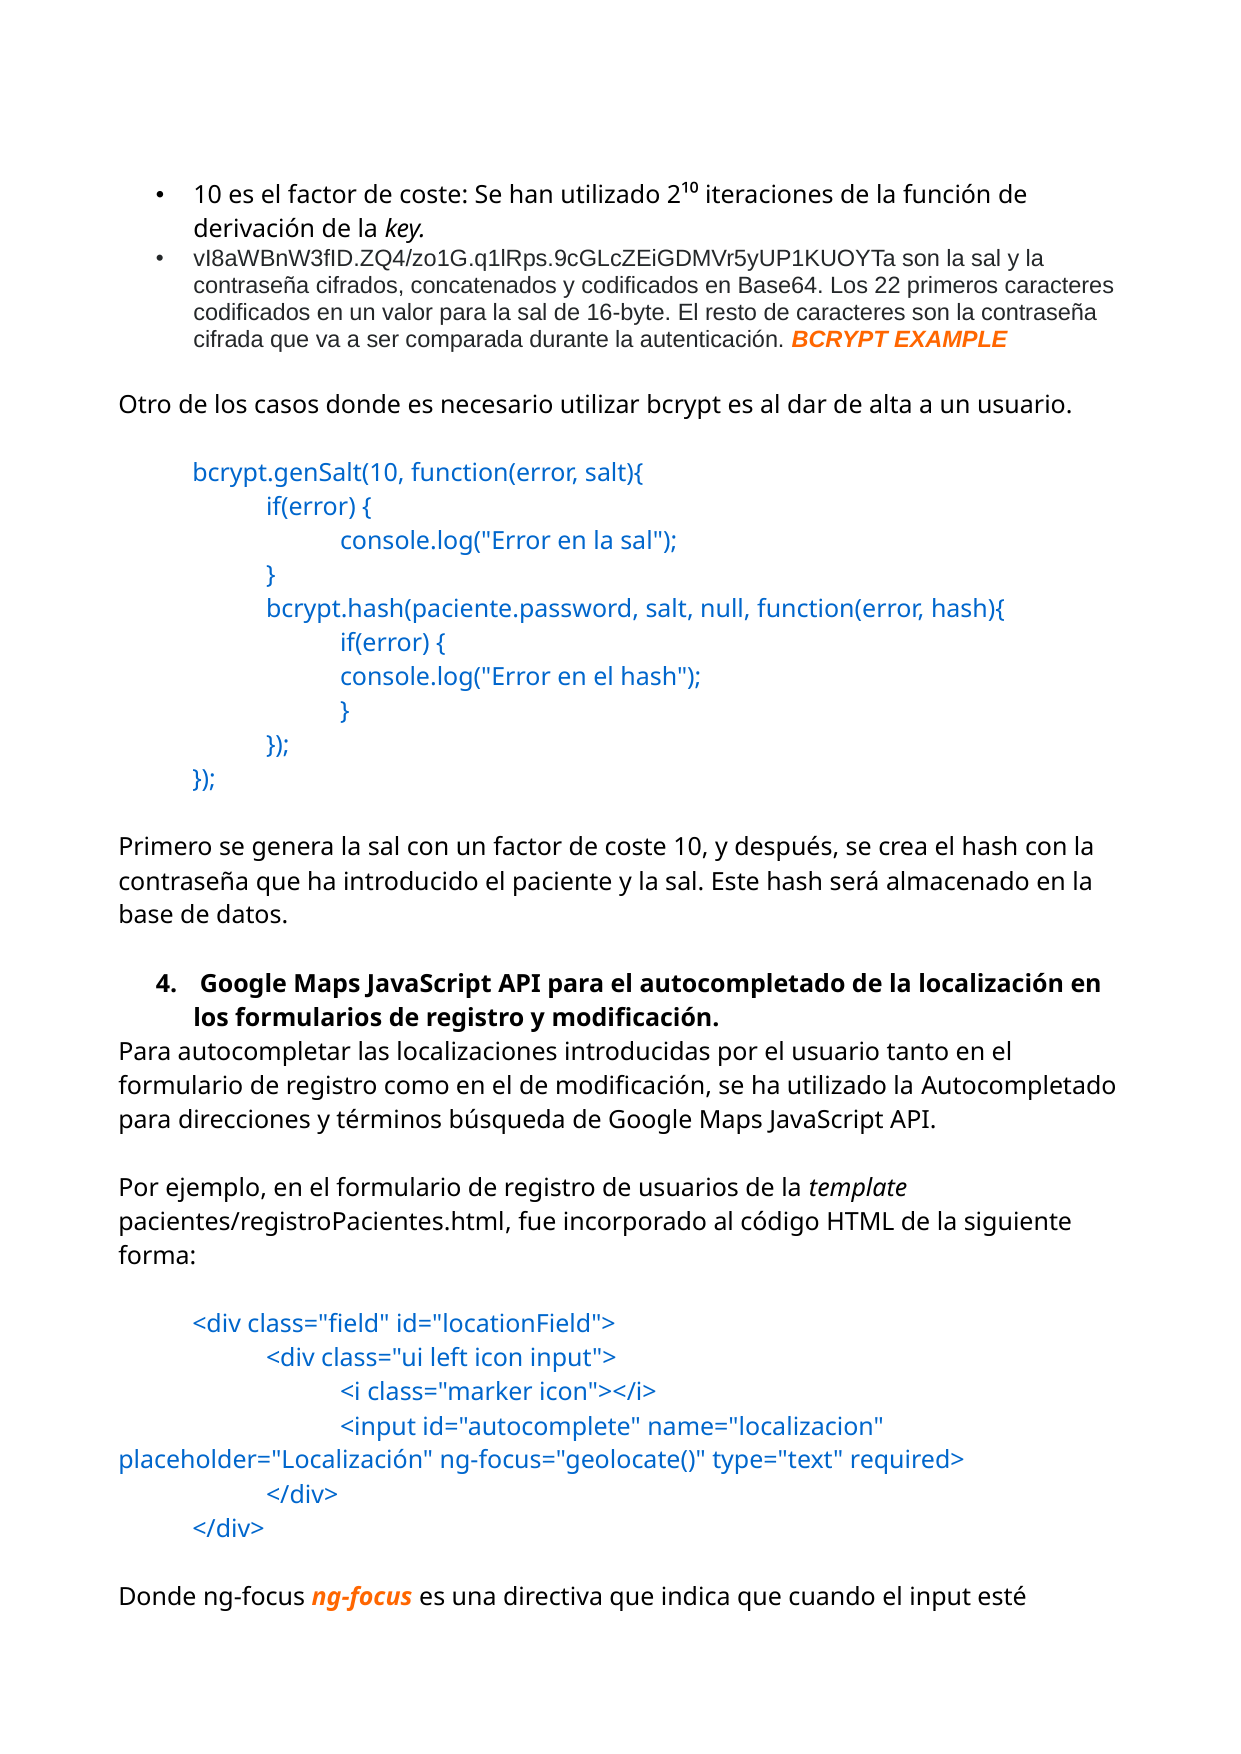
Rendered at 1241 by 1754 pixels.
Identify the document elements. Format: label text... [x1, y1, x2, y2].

list Google Maps JavaScript API para el autocompletado de la localización en los formularios de registro y modificación. [156, 965, 1122, 1033]
text <i class="marker icon"></i> [118, 1374, 1122, 1408]
text <input id="autocomplete" name="localizacion" placeholder="Localización" ng-focus="geolocate()" type="text" required> [118, 1408, 1122, 1476]
list vI8aWBnW3fID.ZQ4/zo1G.q1lRps.9cGLcZEiGDMVr5yUP1KUOYTa son la sal y la contraseña cifrados, concatenados y codificados en Base64. Los 22 primeros caracteres codificados en un valor para la sal de 16-byte. El resto de caracteres son la contraseña cifrada que va a ser comparada durante la autenticación. BCRYPT EXAMPLE [156, 244, 1122, 352]
text Otro de los casos donde es necesario utilizar bcrypt es al dar de alta a un usuario. [118, 386, 1122, 420]
list 10 es el factor de coste: Se han utilizado 2¹⁰ iteraciones de la función de derivación de la key. [156, 176, 1122, 244]
text console.log("Error en el hash"); [118, 659, 1122, 693]
text Para autocompletar las localizaciones introducidas por el usuario tanto en el formulario de registro como en el de modificación, se ha utilizado la Autocompletado para direcciones y términos búsqueda de Google Maps JavaScript API. [118, 1033, 1122, 1136]
text } [118, 693, 1122, 727]
text bcrypt.genSalt(10, function(error, salt){ [118, 454, 1122, 488]
text Primero se genera la sal con un factor de coste 10, y después, se crea el hash con la contraseña que ha introducido el paciente y la sal. Este hash será almacenado en la base de datos. [118, 829, 1122, 931]
text } [118, 557, 1122, 591]
text if(error) { [118, 625, 1122, 659]
text console.log("Error en la sal"); [118, 522, 1122, 557]
text Por ejemplo, en el formulario de registro de usuarios de la template pacientes/registroPacientes.html, fue incorporado al código HTML de la siguiente forma: [118, 1170, 1122, 1272]
text </div> [118, 1476, 1122, 1510]
text Donde ng-focus ng-focus es una directiva que indica que cuando el input esté [118, 1578, 1122, 1612]
text }); [118, 761, 1122, 795]
text }); [118, 727, 1122, 761]
text </div> [118, 1510, 1122, 1544]
text bcrypt.hash(paciente.password, salt, null, function(error, hash){ [118, 591, 1122, 625]
text if(error) { [118, 488, 1122, 522]
text <div class="ui left icon input"> [118, 1340, 1122, 1374]
text <div class="field" id="locationField"> [118, 1306, 1122, 1340]
